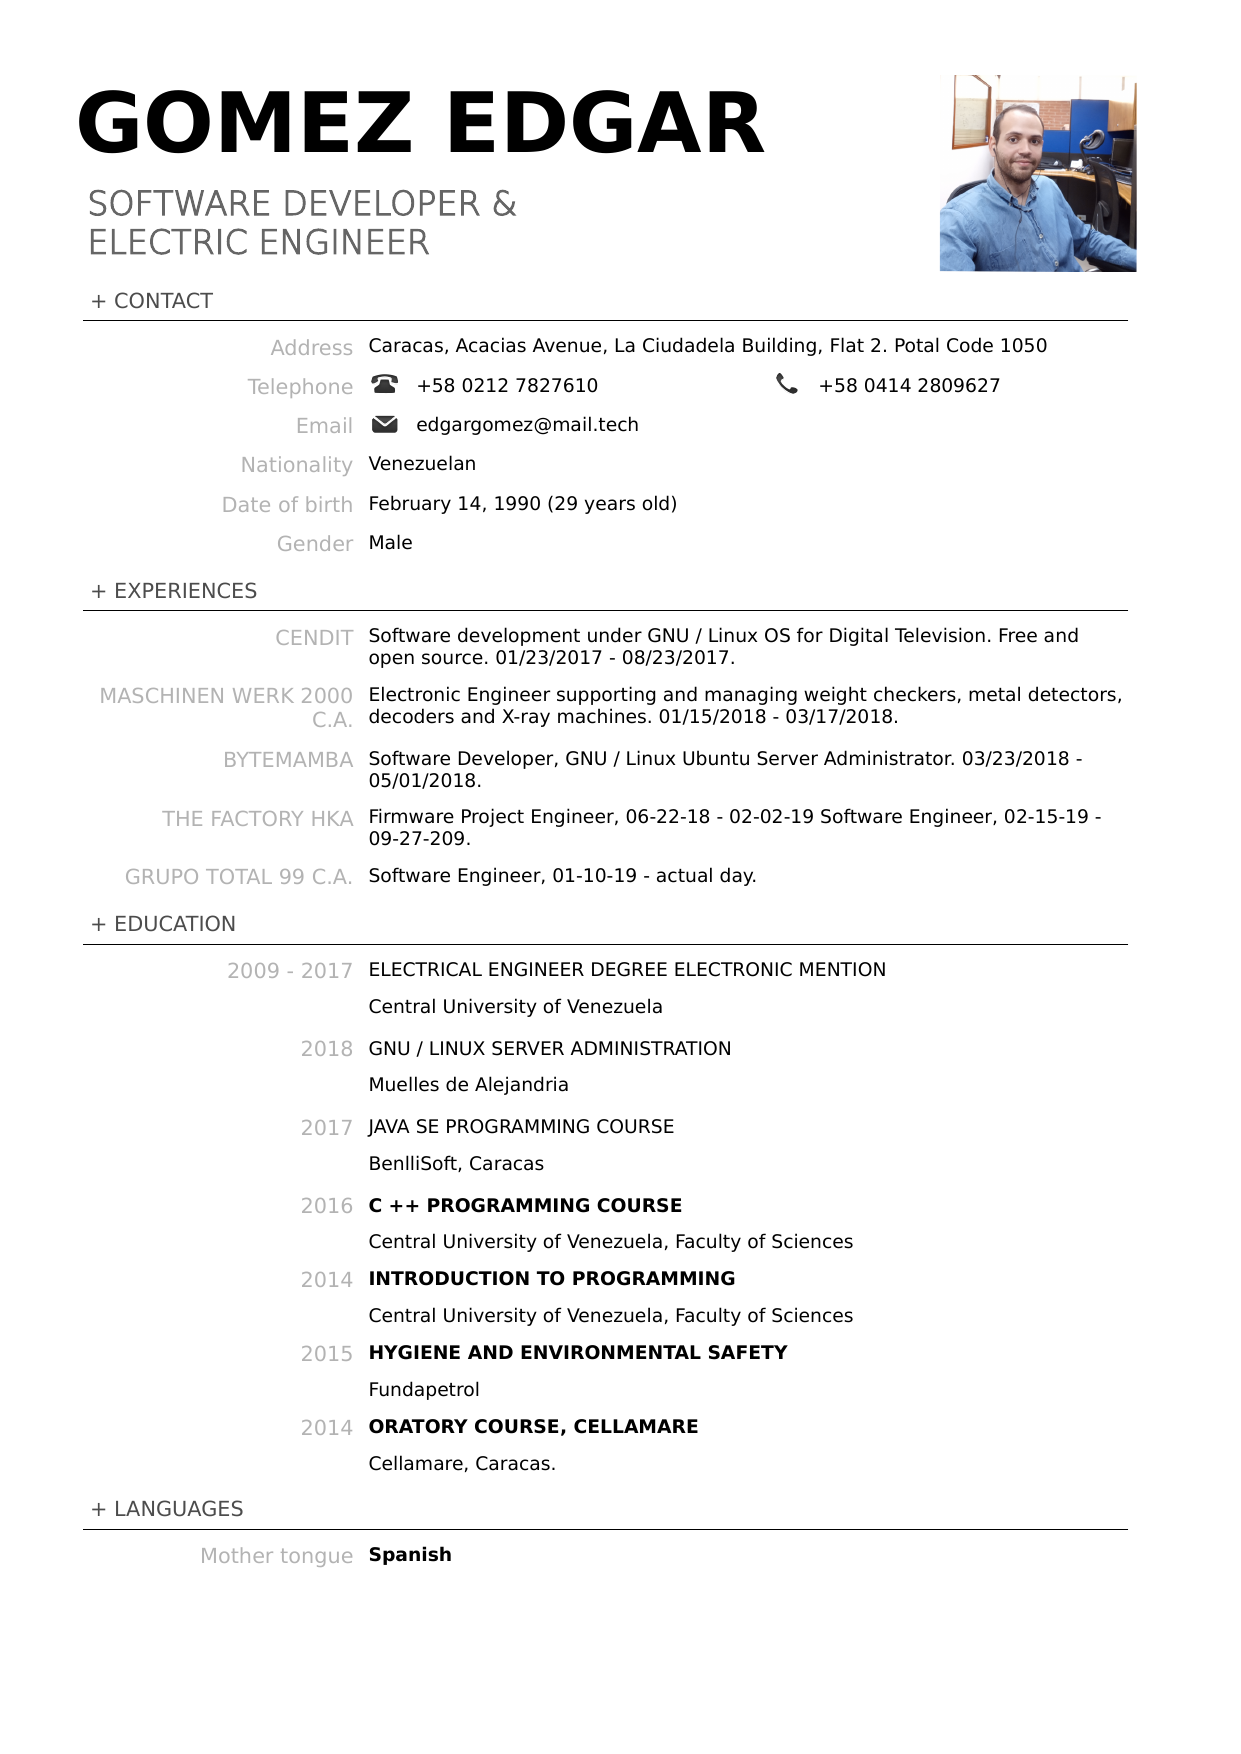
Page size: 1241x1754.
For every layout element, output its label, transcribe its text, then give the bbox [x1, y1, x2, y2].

table_cell 2016 [75, 1187, 361, 1261]
table_cell Male [361, 524, 1136, 564]
table_header GOMEZ EDGAR SOFTWARE DEVELOPER & ELECTRIC ENGINEER [75, 75, 941, 274]
table_cell Venezuelan [361, 446, 1136, 485]
table_cell + CONTACT [75, 274, 1136, 328]
table_cell 2015 [75, 1335, 361, 1408]
table_cell 2014 [75, 1408, 361, 1482]
table_cell Spanish [361, 1536, 1136, 1622]
table_cell C ++ PROGRAMMING COURSE Central University of Venezuela, Faculty of Sciences [361, 1187, 1136, 1261]
table_cell + EXPERIENCES [75, 564, 1136, 618]
table_cell BYTEMAMBA [75, 740, 361, 799]
table_cell THE FACTORY HKA [75, 799, 361, 858]
table_cell Address [75, 328, 361, 367]
table_cell Date of birth [75, 485, 361, 524]
table_cell [361, 407, 408, 446]
table_cell Nationality [75, 446, 361, 485]
picture [368, 406, 402, 440]
table_cell Software development under GNU / Linux OS for Digital Television. Free and open source. 01/23/2017 - 08/23/2017. [361, 618, 1136, 677]
picture [770, 367, 804, 400]
table_cell JAVA SE PROGRAMMING COURSE BenlliSoft, Caracas [361, 1109, 1136, 1187]
table_cell +58 0212 7827610 [409, 367, 763, 407]
table_cell 2009 - 2017 [75, 951, 361, 1030]
table_cell [763, 367, 811, 407]
table_cell Caracas, Acacias Avenue, La Ciudadela Building, Flat 2. Potal Code 1050 [361, 328, 1136, 367]
table_cell [361, 367, 408, 407]
table_cell Telephone [75, 367, 361, 407]
table_cell edgargomez@mail.tech [409, 407, 1136, 446]
table_cell Gender [75, 524, 361, 564]
table_cell + EDUCATION [75, 897, 1136, 951]
table_cell CENDIT [75, 618, 361, 677]
table_cell HYGIENE AND ENVIRONMENTAL SAFETY Fundapetrol [361, 1335, 1136, 1408]
table_cell MASCHINEN WERK 2000 C.A. [75, 677, 361, 740]
table_cell + LANGUAGES [75, 1482, 1136, 1536]
table_cell GRUPO TOTAL 99 C.A. [75, 858, 361, 897]
table_cell 2014 [75, 1261, 361, 1334]
table_cell 2018 [75, 1030, 361, 1108]
table_cell Mother tongue [75, 1536, 361, 1622]
table_cell GNU / LINUX SERVER ADMINISTRATION Muelles de Alejandria [361, 1030, 1136, 1108]
table_cell Electronic Engineer supporting and managing weight checkers, metal detectors, decoders and X-ray machines. 01/15/2018 - 03/17/2018. [361, 677, 1136, 740]
table_cell Email [75, 407, 361, 446]
table_cell +58 0414 2809627 [811, 367, 1136, 407]
table_cell ELECTRICAL ENGINEER DEGREE ELECTRONIC MENTION Central University of Venezuela [361, 951, 1136, 1030]
table_cell ORATORY COURSE, CELLAMARE Cellamare, Caracas. [361, 1408, 1136, 1482]
picture [368, 367, 401, 400]
picture [939, 75, 1137, 272]
table_cell 2017 [75, 1109, 361, 1187]
table_cell February 14, 1990 (29 years old) [361, 485, 1136, 524]
table_cell Software Engineer, 01-10-19 - actual day. [361, 858, 1136, 897]
table_cell INTRODUCTION TO PROGRAMMING Central University of Venezuela, Faculty of Sciences [361, 1261, 1136, 1334]
table_cell Software Developer, GNU / Linux Ubuntu Server Administrator. 03/23/2018 - 05/01/2018. [361, 740, 1136, 799]
table_cell Firmware Project Engineer, 06-22-18 - 02-02-19 Software Engineer, 02-15-19 - 09-27-209. [361, 799, 1136, 858]
